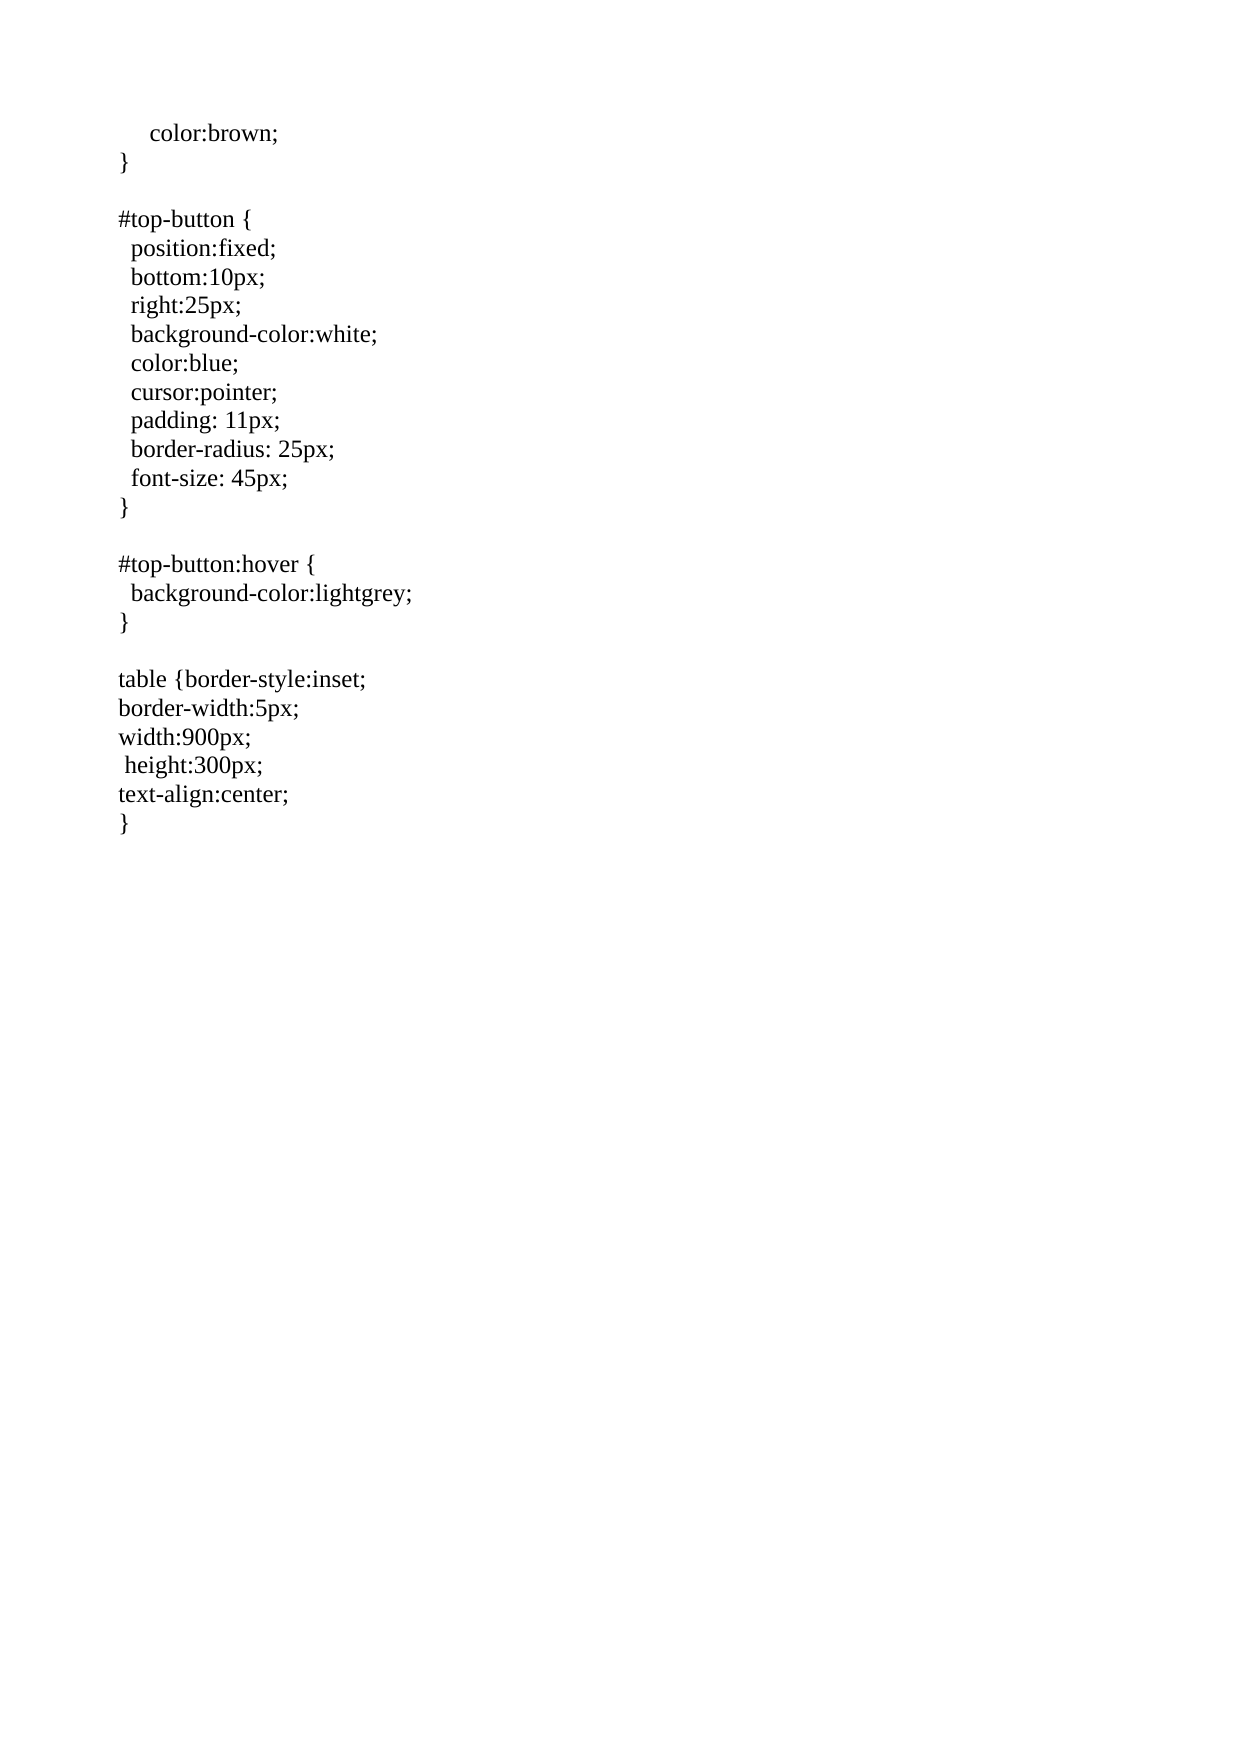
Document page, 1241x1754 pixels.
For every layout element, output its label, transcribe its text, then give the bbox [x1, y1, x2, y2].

text border-width:5px; [118, 693, 1122, 722]
text background-color:white; [118, 319, 1122, 348]
text cursor:pointer; [118, 377, 1122, 406]
text } [118, 607, 1122, 636]
text color:blue; [118, 348, 1122, 377]
text text-align:center; [118, 779, 1122, 808]
text } [118, 492, 1122, 521]
text } [118, 808, 1122, 837]
text font-size: 45px; [118, 463, 1122, 492]
text height:300px; [118, 751, 1122, 779]
text position:fixed; [118, 233, 1122, 262]
text bottom:10px; [118, 262, 1122, 291]
text border-radius: 25px; [118, 434, 1122, 463]
text table {border-style:inset; [118, 664, 1122, 693]
text right:25px; [118, 291, 1122, 319]
text } [118, 147, 1122, 176]
text width:900px; [118, 722, 1122, 751]
text padding: 11px; [118, 406, 1122, 434]
text color:brown; [118, 118, 1122, 147]
text #top-button { [118, 204, 1122, 233]
text #top-button:hover { [118, 549, 1122, 578]
text background-color:lightgrey; [118, 578, 1122, 607]
